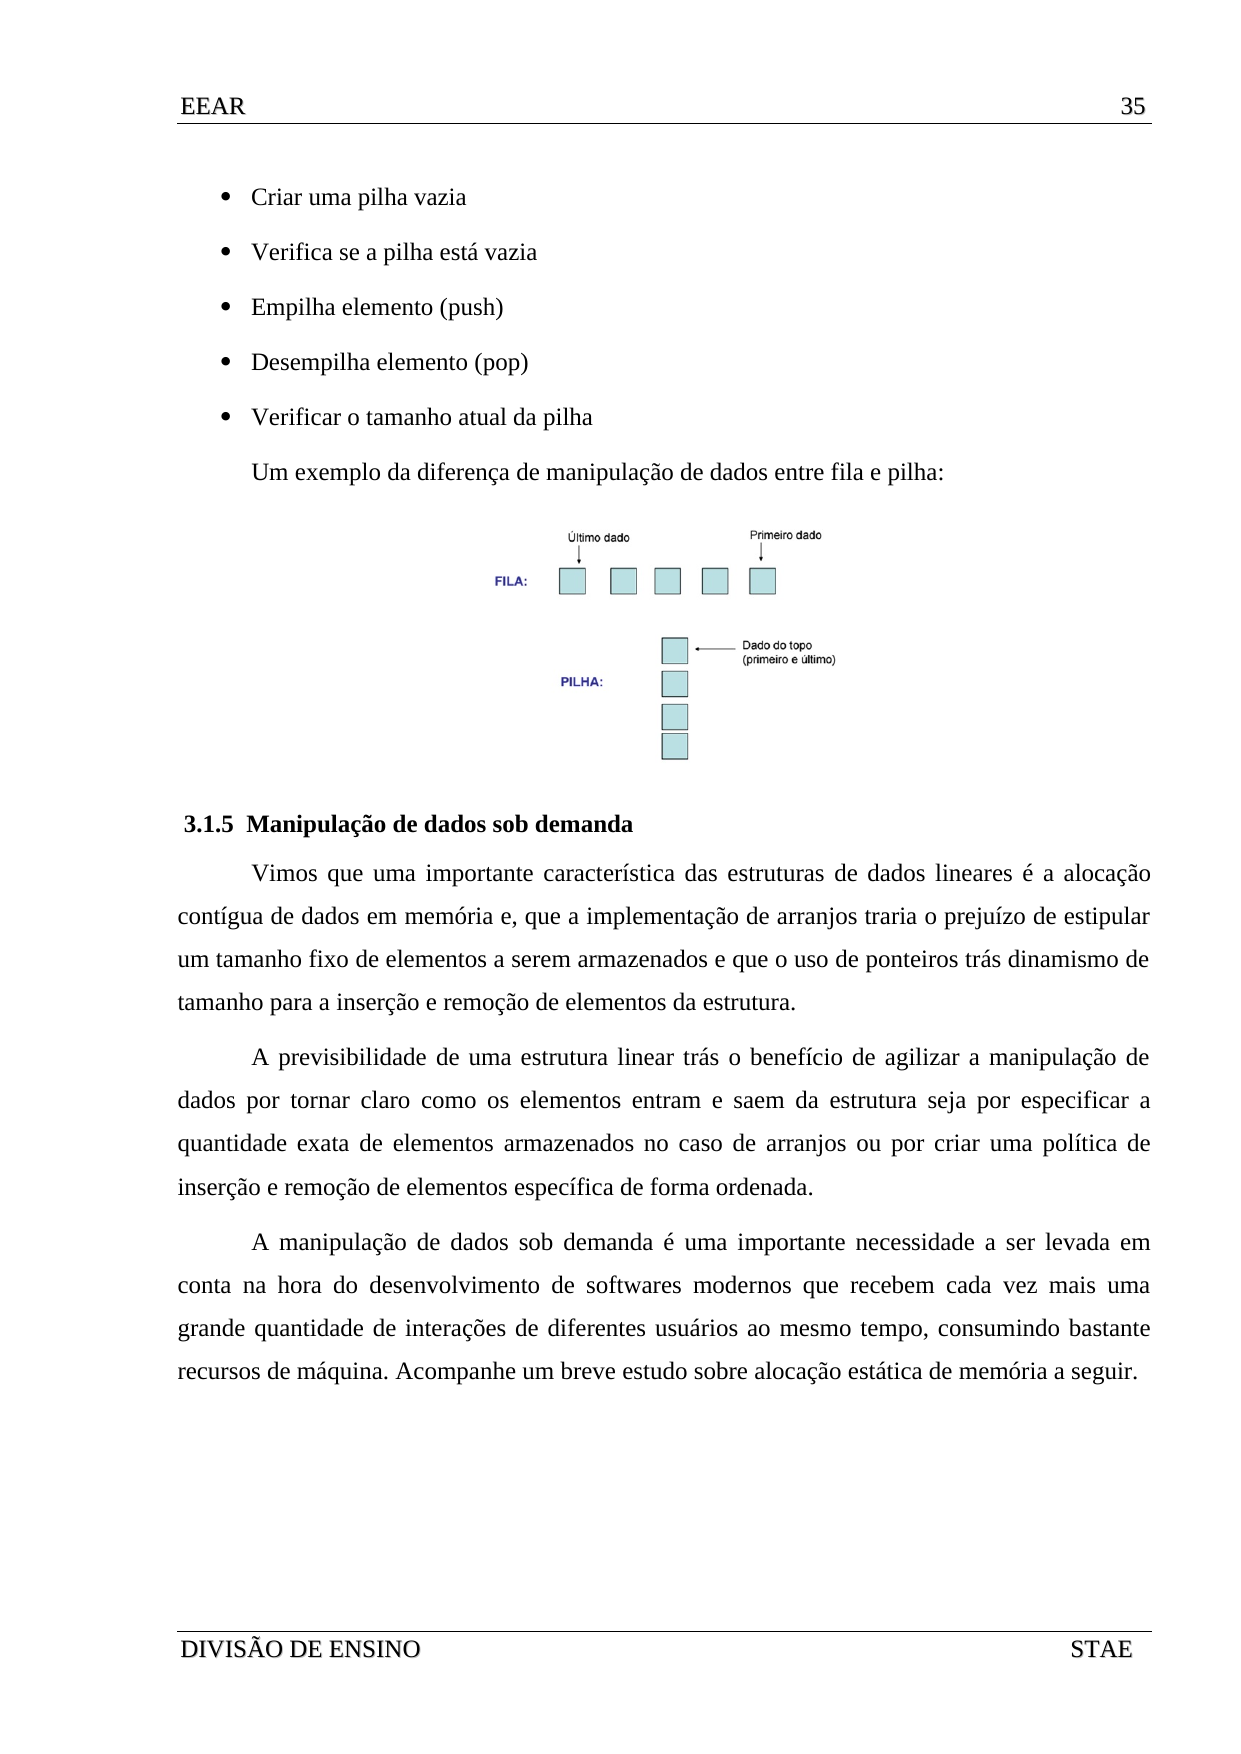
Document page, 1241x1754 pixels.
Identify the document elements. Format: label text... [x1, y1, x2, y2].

list Empilha elemento (push) [221, 292, 1152, 321]
text Um exemplo da diferença de manipulação de dados entre fila e pilha: [177, 457, 1152, 485]
text Vimos que uma importante característica das estruturas de dados lineares é a alocação contígua de dados em memória e, que a implementação de arranjos traria o prejuízo de estipular um tamanho fixo de elementos a serem armazenados e que o uso de ponteiros trás dinamismo de tamanho para a inserção e remoção de elementos da estrutura. [177, 858, 1152, 1016]
list Criar uma pilha vazia [221, 182, 1152, 211]
list Desempilha elemento (pop) [221, 347, 1152, 376]
text A previsibilidade de uma estrutura linear trás o benefício de agilizar a manipulação de dados por tornar claro como os elementos entram e saem da estrutura seja por especificar a quantidade exata de elementos armazenados no caso de arranjos ou por criar uma política de inserção e remoção de elementos específica de forma ordenada. [177, 1042, 1152, 1200]
subtitle Manipulação de dados sob demanda [177, 809, 1152, 838]
list Verificar o tamanho atual da pilha [221, 402, 1152, 431]
list Verifica se a pilha está vazia [221, 237, 1152, 266]
text A manipulação de dados sob demanda é uma importante necessidade a ser levada em conta na hora do desenvolvimento de softwares modernos que recebem cada vez mais uma grande quantidade de interações de diferentes usuários ao mesmo tempo, consumindo bastante recursos de máquina. Acompanhe um breve estudo sobre alocação estática de memória a seguir. [177, 1227, 1152, 1385]
picture [492, 529, 837, 766]
